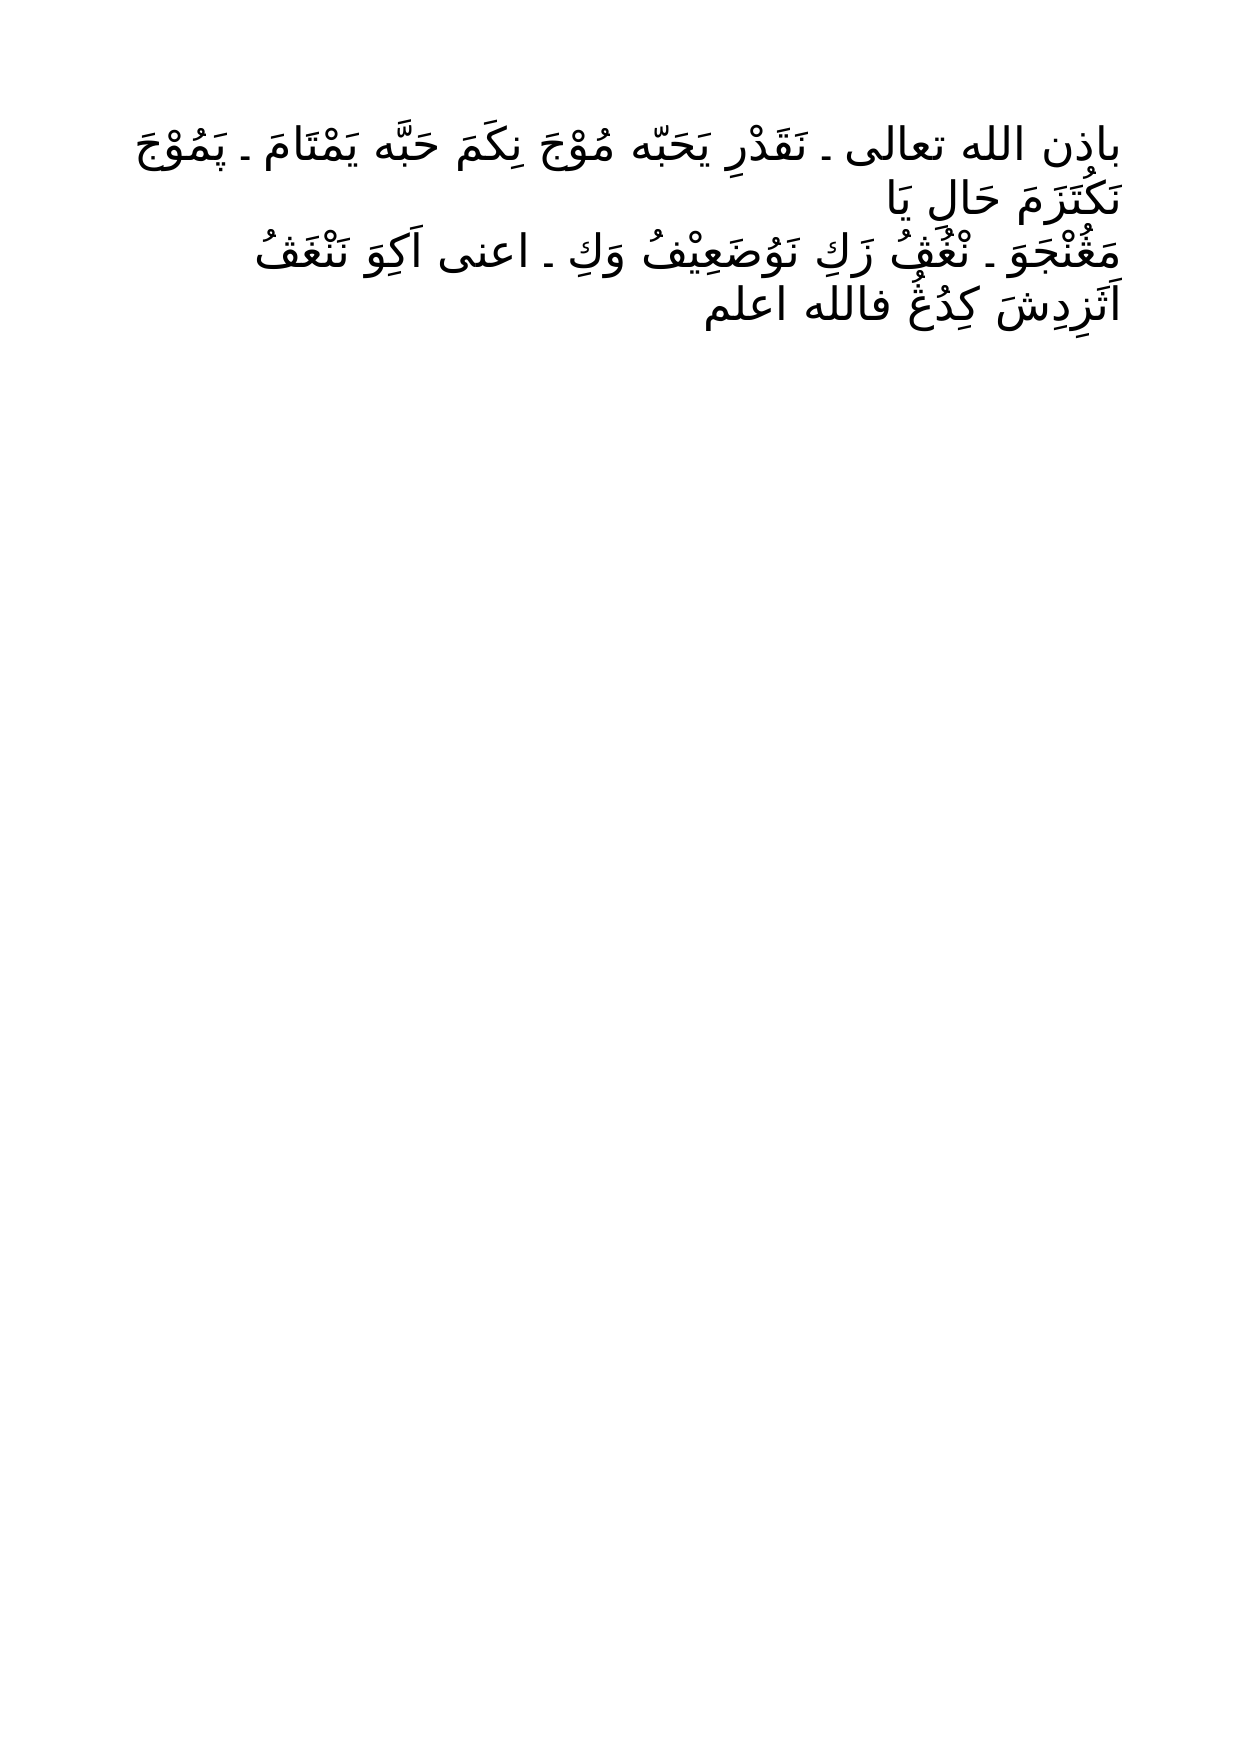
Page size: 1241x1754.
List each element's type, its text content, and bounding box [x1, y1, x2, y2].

text مَڠُنْجَوَ ۔ نْغُڤُ زَكِ نَوُضَعِيْفُ وَكِ ۔ اعنى اَكِوَ نَنْغَڤُ اَثَزِدِشَ كِدُڠُ فالله اعلم [118, 225, 1122, 331]
text باذن الله تعالى ۔ نَقَدْرِ يَحَبّه مُوْجَ نِكَمَ حَبَّه يَمْتَامَ ۔ پَمُوْجَ نَكُتَزَمَ حَالِ يَا [118, 118, 1122, 225]
